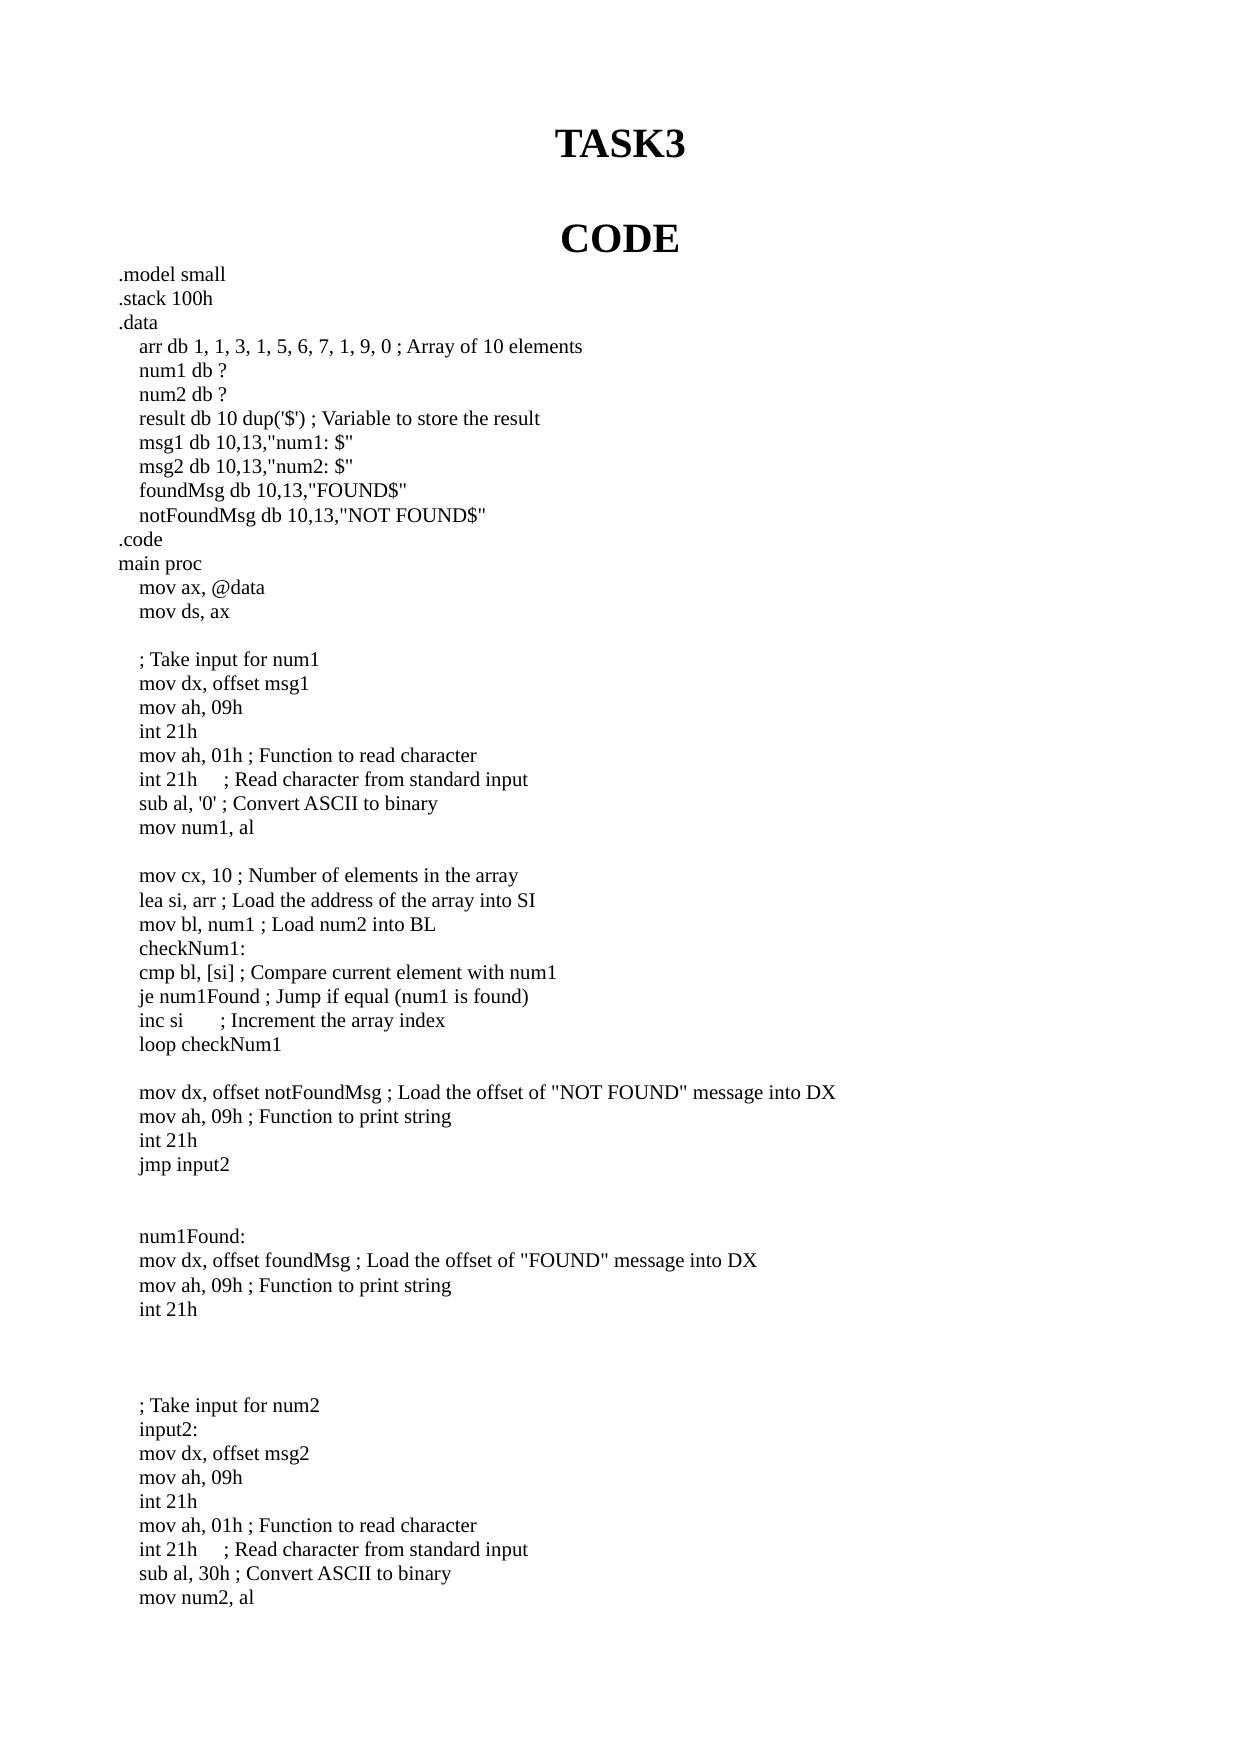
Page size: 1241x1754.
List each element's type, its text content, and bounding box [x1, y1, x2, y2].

text mov cx, 10 ; Number of elements in the array [118, 863, 1122, 887]
text mov ah, 01h ; Function to read character [118, 1513, 1122, 1537]
text input2: [118, 1417, 1122, 1441]
text int 21h [118, 1128, 1122, 1152]
text TASK3 [118, 118, 1122, 166]
text msg1 db 10,13,"num1: $" [118, 430, 1122, 454]
text sub al, 30h ; Convert ASCII to binary [118, 1561, 1122, 1585]
text mov dx, offset notFoundMsg ; Load the offset of "NOT FOUND" message into DX [118, 1080, 1122, 1104]
text mov ah, 01h ; Function to read character [118, 743, 1122, 767]
text num2 db ? [118, 382, 1122, 406]
text mov ds, ax [118, 599, 1122, 623]
text ; Take input for num2 [118, 1393, 1122, 1417]
text CODE [118, 214, 1122, 262]
text result db 10 dup('$') ; Variable to store the result [118, 406, 1122, 430]
text int 21h ; Read character from standard input [118, 767, 1122, 791]
text inc si ; Increment the array index [118, 1008, 1122, 1032]
text int 21h [118, 1297, 1122, 1321]
text mov dx, offset msg1 [118, 671, 1122, 695]
text je num1Found ; Jump if equal (num1 is found) [118, 984, 1122, 1008]
text msg2 db 10,13,"num2: $" [118, 454, 1122, 478]
text sub al, '0' ; Convert ASCII to binary [118, 791, 1122, 815]
text checkNum1: [118, 936, 1122, 960]
text .code [118, 527, 1122, 551]
text mov ah, 09h ; Function to print string [118, 1272, 1122, 1297]
text mov ah, 09h [118, 695, 1122, 719]
text num1Found: [118, 1224, 1122, 1248]
text int 21h ; Read character from standard input [118, 1537, 1122, 1561]
text cmp bl, [si] ; Compare current element with num1 [118, 960, 1122, 984]
text mov num1, al [118, 815, 1122, 839]
text mov ax, @data [118, 575, 1122, 599]
text .data [118, 310, 1122, 334]
text main proc [118, 551, 1122, 575]
text ; Take input for num1 [118, 647, 1122, 671]
text mov num2, al [118, 1585, 1122, 1609]
text .stack 100h [118, 286, 1122, 310]
text jmp input2 [118, 1152, 1122, 1176]
text arr db 1, 1, 3, 1, 5, 6, 7, 1, 9, 0 ; Array of 10 elements [118, 334, 1122, 358]
text foundMsg db 10,13,"FOUND$" [118, 478, 1122, 502]
text num1 db ? [118, 358, 1122, 382]
text mov ah, 09h ; Function to print string [118, 1104, 1122, 1128]
text int 21h [118, 719, 1122, 743]
text int 21h [118, 1489, 1122, 1513]
text notFoundMsg db 10,13,"NOT FOUND$" [118, 502, 1122, 527]
text mov dx, offset foundMsg ; Load the offset of "FOUND" message into DX [118, 1248, 1122, 1272]
text loop checkNum1 [118, 1032, 1122, 1056]
text lea si, arr ; Load the address of the array into SI [118, 887, 1122, 912]
text mov ah, 09h [118, 1465, 1122, 1489]
text mov dx, offset msg2 [118, 1441, 1122, 1465]
text .model small [118, 262, 1122, 286]
text mov bl, num1 ; Load num2 into BL [118, 912, 1122, 936]
